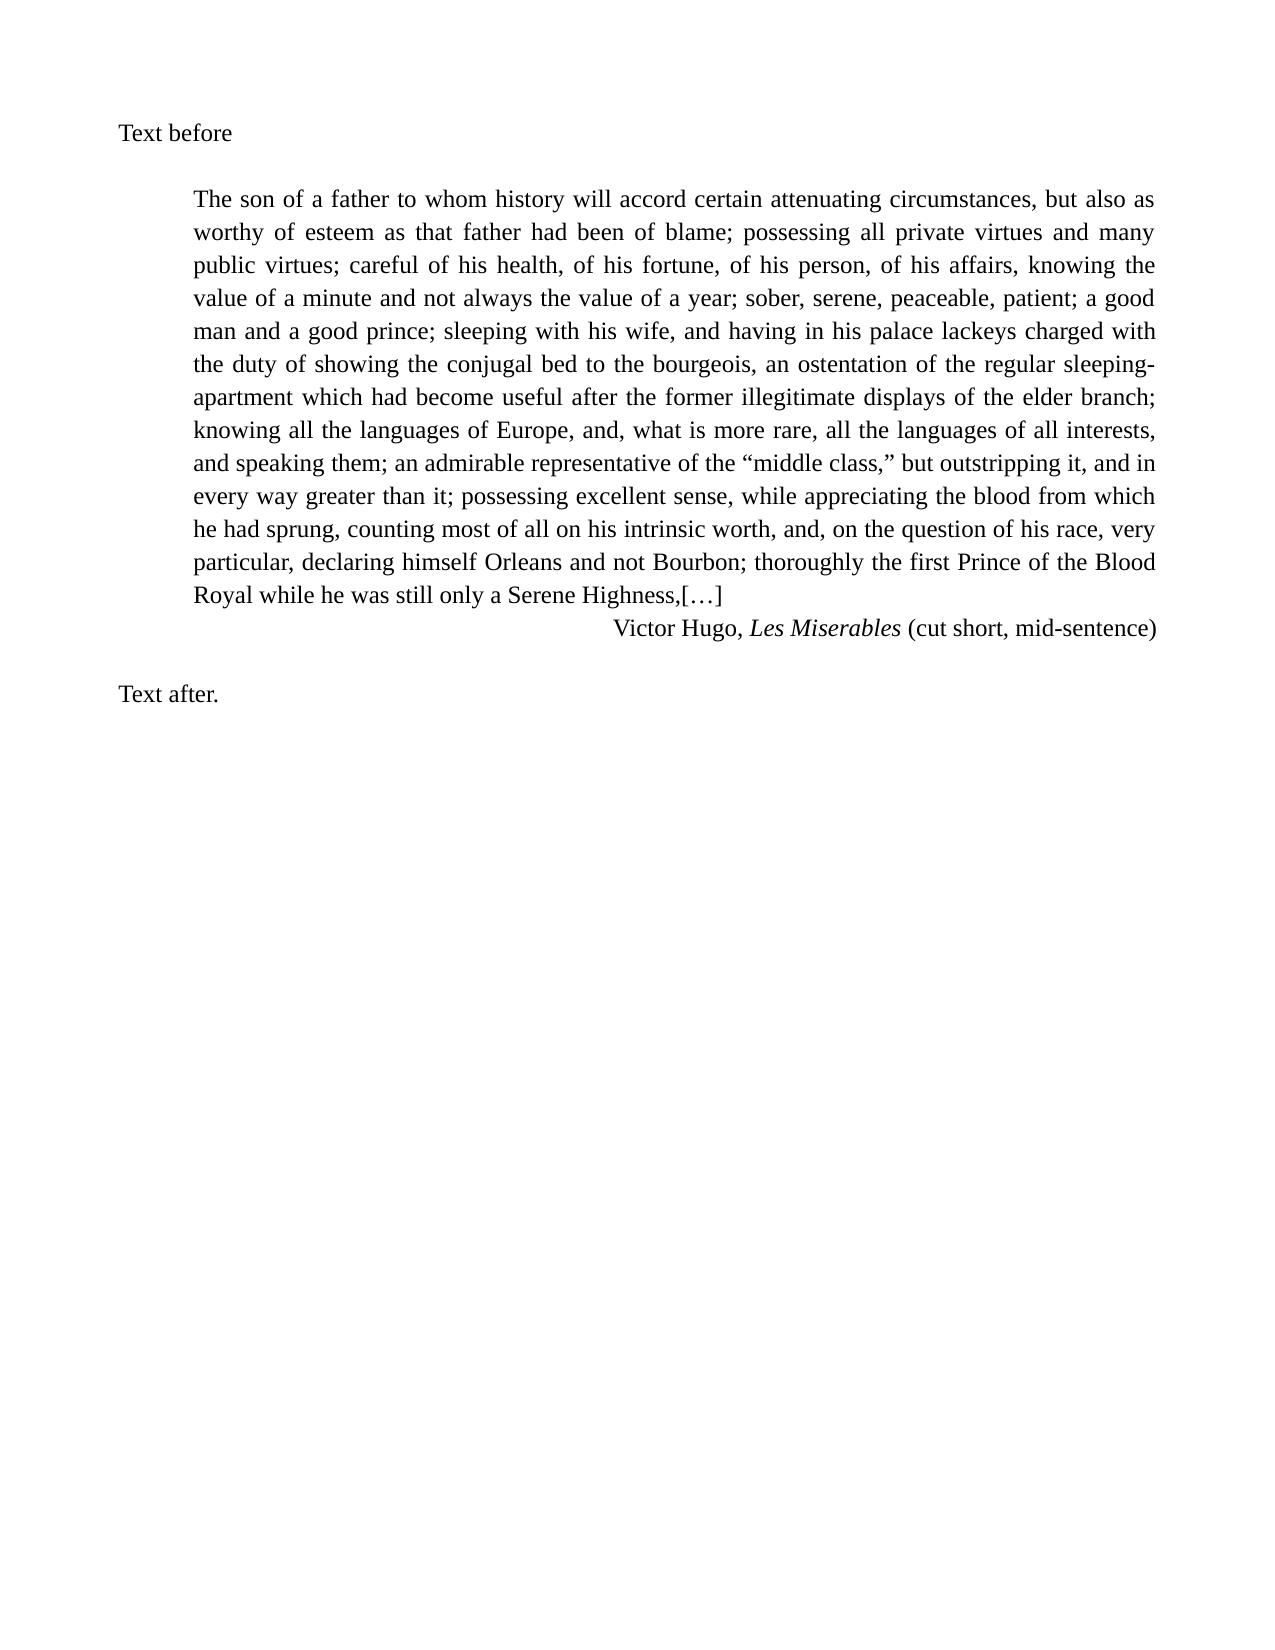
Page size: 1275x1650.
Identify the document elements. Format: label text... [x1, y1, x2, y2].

text Text before [118, 118, 1157, 147]
text Text after. [118, 679, 1157, 708]
text The son of a father to whom history will accord certain attenuating circumstances, but also as worthy of esteem as that father had been of blame; possessing all private virtues and many public virtues; careful of his health, of his fortune, of his person, of his affairs, knowing the value of a minute and not always the value of a year; sober, serene, peaceable, patient; a good man and a good prince; sleeping with his wife, and having in his palace lackeys charged with the duty of showing the conjugal bed to the bourgeois, an ostentation of the regular sleeping-apartment which had become useful after the former illegitimate displays of the elder branch; knowing all the languages of Europe, and, what is more rare, all the languages of all interests, and speaking them; an admirable representative of the “middle class,” but outstripping it, and in every way greater than it; possessing excellent sense, while appreciating the blood from which he had sprung, counting most of all on his intrinsic worth, and, on the question of his race, very particular, declaring himself Orleans and not Bourbon; thoroughly the first Prince of the Blood Royal while he was still only a Serene Highness,[…] [193, 184, 1157, 609]
text Victor Hugo, Les Miserables (cut short, mid-sentence) [193, 613, 1157, 642]
